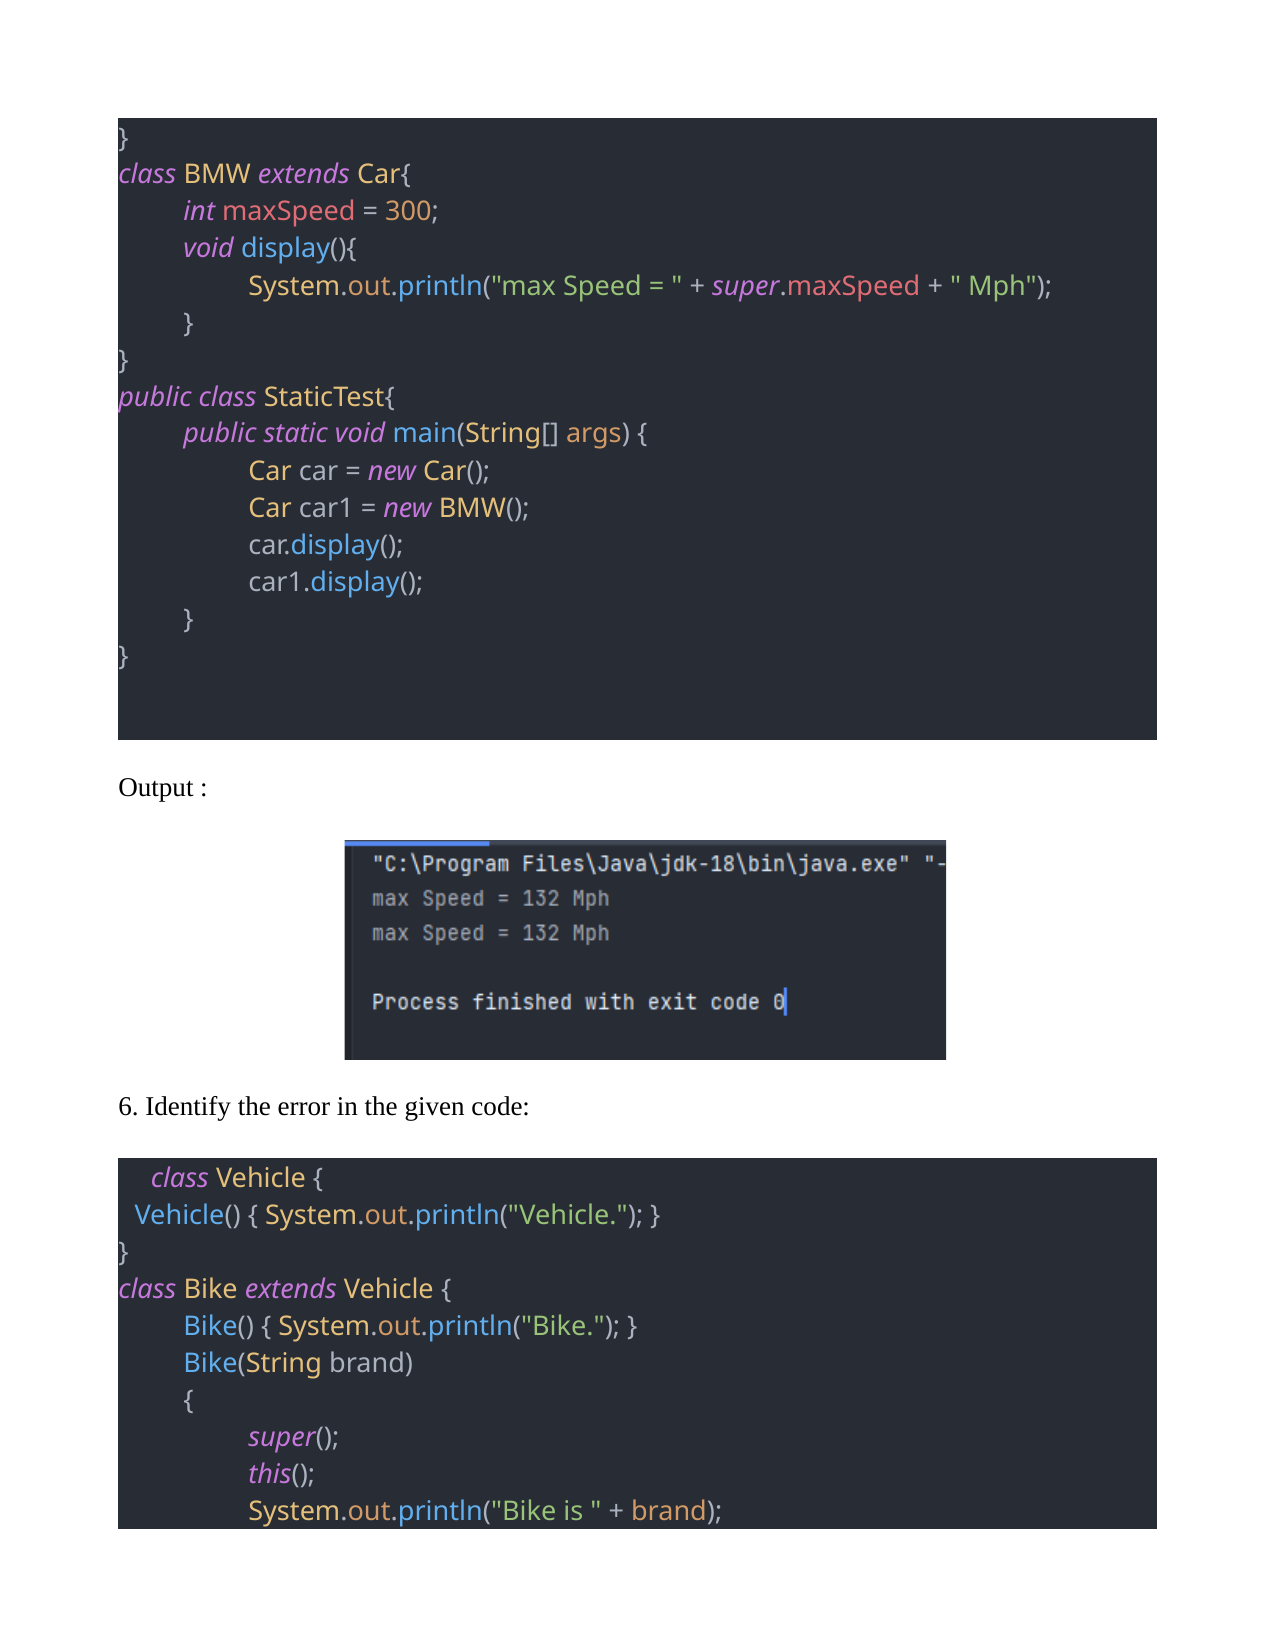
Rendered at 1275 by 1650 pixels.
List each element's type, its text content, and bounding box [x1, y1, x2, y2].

text class Vehicle { [118, 1158, 1157, 1195]
text this(); [118, 1454, 1157, 1492]
text } [118, 636, 1157, 673]
text 6. Identify the error in the given code: [118, 1090, 1157, 1121]
picture [344, 840, 947, 1060]
text public static void main(String[] args) { [118, 414, 1157, 451]
text public class StaticTest{ [118, 377, 1157, 414]
text } [118, 599, 1157, 636]
text car1.display(); [118, 562, 1157, 599]
text Bike(String brand) [118, 1343, 1157, 1380]
text } [118, 1232, 1157, 1269]
text System.out.println("Bike is " + brand); [118, 1492, 1157, 1529]
text Bike() { System.out.println("Bike."); } [118, 1306, 1157, 1343]
text } [118, 303, 1157, 340]
text class Bike extends Vehicle { [118, 1269, 1157, 1306]
text super(); [118, 1417, 1157, 1454]
text } [118, 118, 1157, 155]
text car.display(); [118, 525, 1157, 562]
text class BMW extends Car{ [118, 155, 1157, 192]
text Output : [118, 771, 1157, 802]
text Car car = new Car(); [118, 451, 1157, 488]
text } [118, 340, 1157, 377]
text void display(){ [118, 229, 1157, 266]
text { [118, 1380, 1157, 1417]
text System.out.println("max Speed = " + super.maxSpeed + " Mph"); [118, 266, 1157, 303]
text Car car1 = new BMW(); [118, 488, 1157, 525]
text Vehicle() { System.out.println("Vehicle."); } [118, 1195, 1157, 1232]
text int maxSpeed = 300; [118, 192, 1157, 229]
